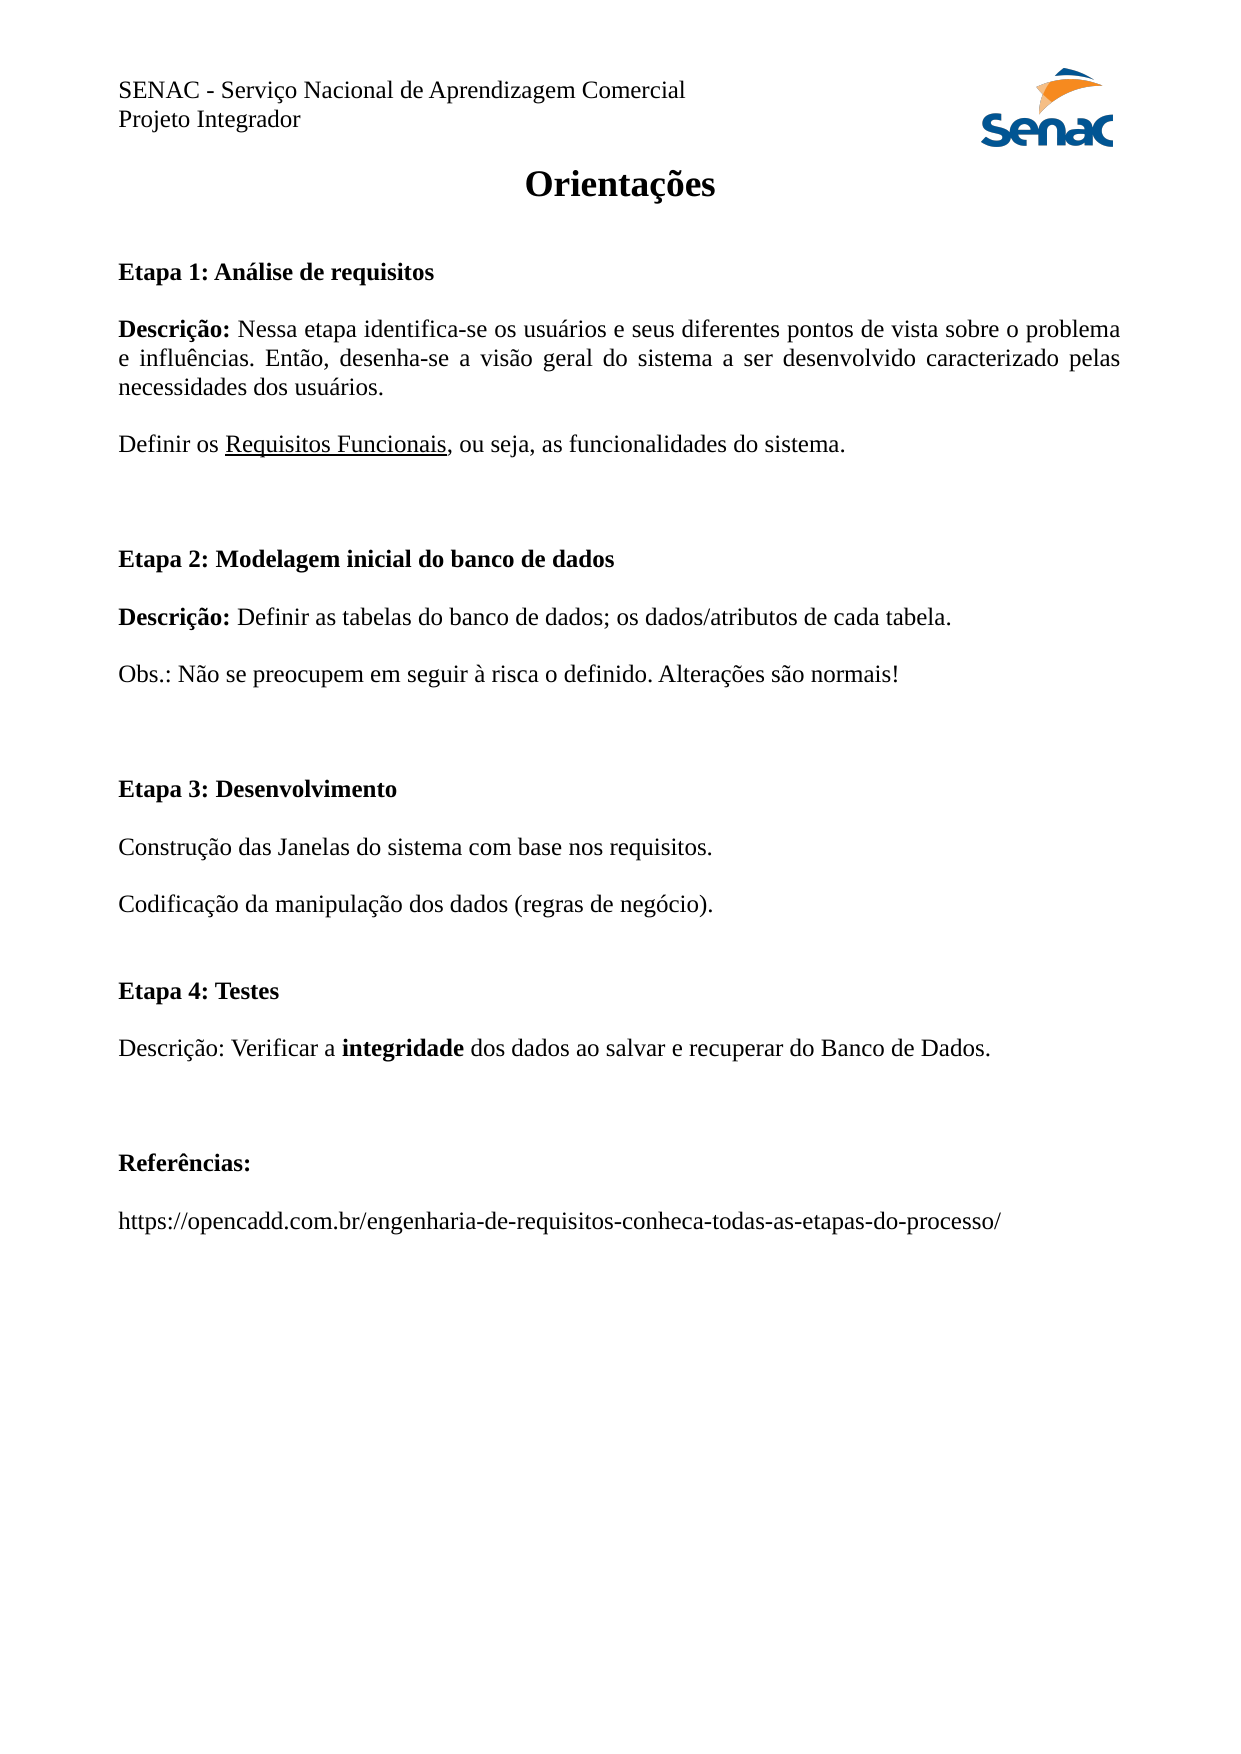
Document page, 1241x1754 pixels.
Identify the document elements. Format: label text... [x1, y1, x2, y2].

text Descrição: Verificar a integridade dos dados ao salvar e recuperar do Banco de Dados. [118, 1033, 1122, 1062]
text Etapa 1: Análise de requisitos [118, 257, 1122, 286]
text Referências: [118, 1148, 1122, 1177]
text Definir os Requisitos Funcionais, ou seja, as funcionalidades do sistema. [118, 429, 1122, 458]
text Orientações [118, 161, 1122, 204]
text https://opencadd.com.br/engenharia-de-requisitos-conheca-todas-as-etapas-do-processo/ [118, 1206, 1122, 1234]
text Etapa 4: Testes [118, 976, 1122, 1004]
text Etapa 3: Desenvolvimento [118, 774, 1122, 803]
text Descrição: Nessa etapa identifica-se os usuários e seus diferentes pontos de vista sobre o problema e influências. Então, desenha-se a visão geral do sistema a ser desenvolvido caracterizado pelas necessidades dos usuários. [118, 314, 1122, 401]
text Descrição: Definir as tabelas do banco de dados; os dados/atributos de cada tabela. [118, 602, 1122, 631]
text Codificação da manipulação dos dados (regras de negócio). [118, 889, 1122, 918]
text Obs.: Não se preocupem em seguir à risca o definido. Alterações são normais! [118, 659, 1122, 688]
text Etapa 2: Modelagem inicial do banco de dados [118, 544, 1122, 573]
text Construção das Janelas do sistema com base nos requisitos. [118, 832, 1122, 861]
